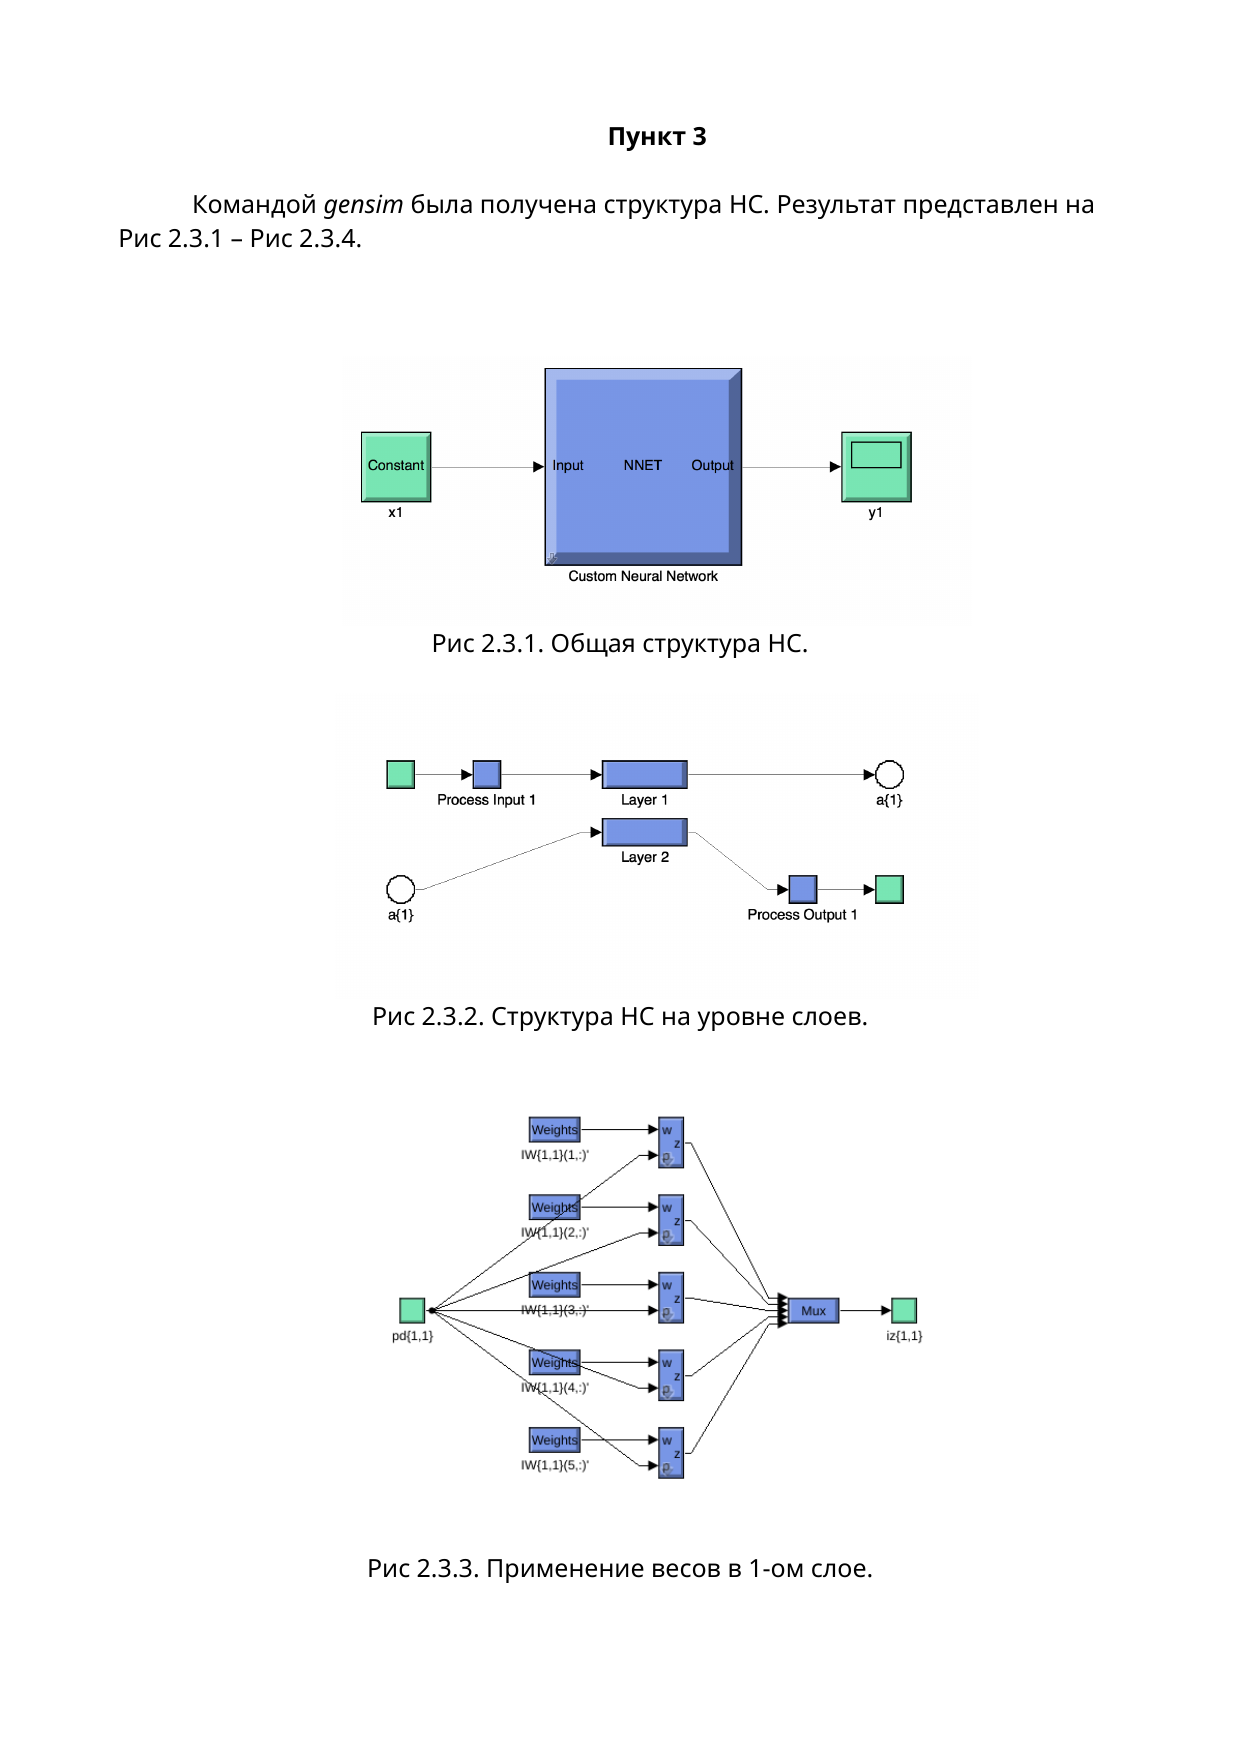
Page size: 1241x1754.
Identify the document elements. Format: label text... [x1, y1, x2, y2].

text Рис 2.3.1. Общая структура НС. [118, 357, 1122, 659]
picture [341, 356, 973, 626]
text Командой gensim была получена структура НС. Результат представлен на Рис 2.3.1 – Рис 2.3.4. [118, 186, 1122, 254]
text Пункт 3 [118, 118, 1122, 152]
picture [332, 1067, 972, 1517]
picture [334, 693, 980, 999]
text Рис 2.3.3. Применение весов в 1-ом слое. [118, 1067, 1122, 1585]
text Рис 2.3.2. Структура НС на уровне слоев. [118, 693, 1122, 1033]
